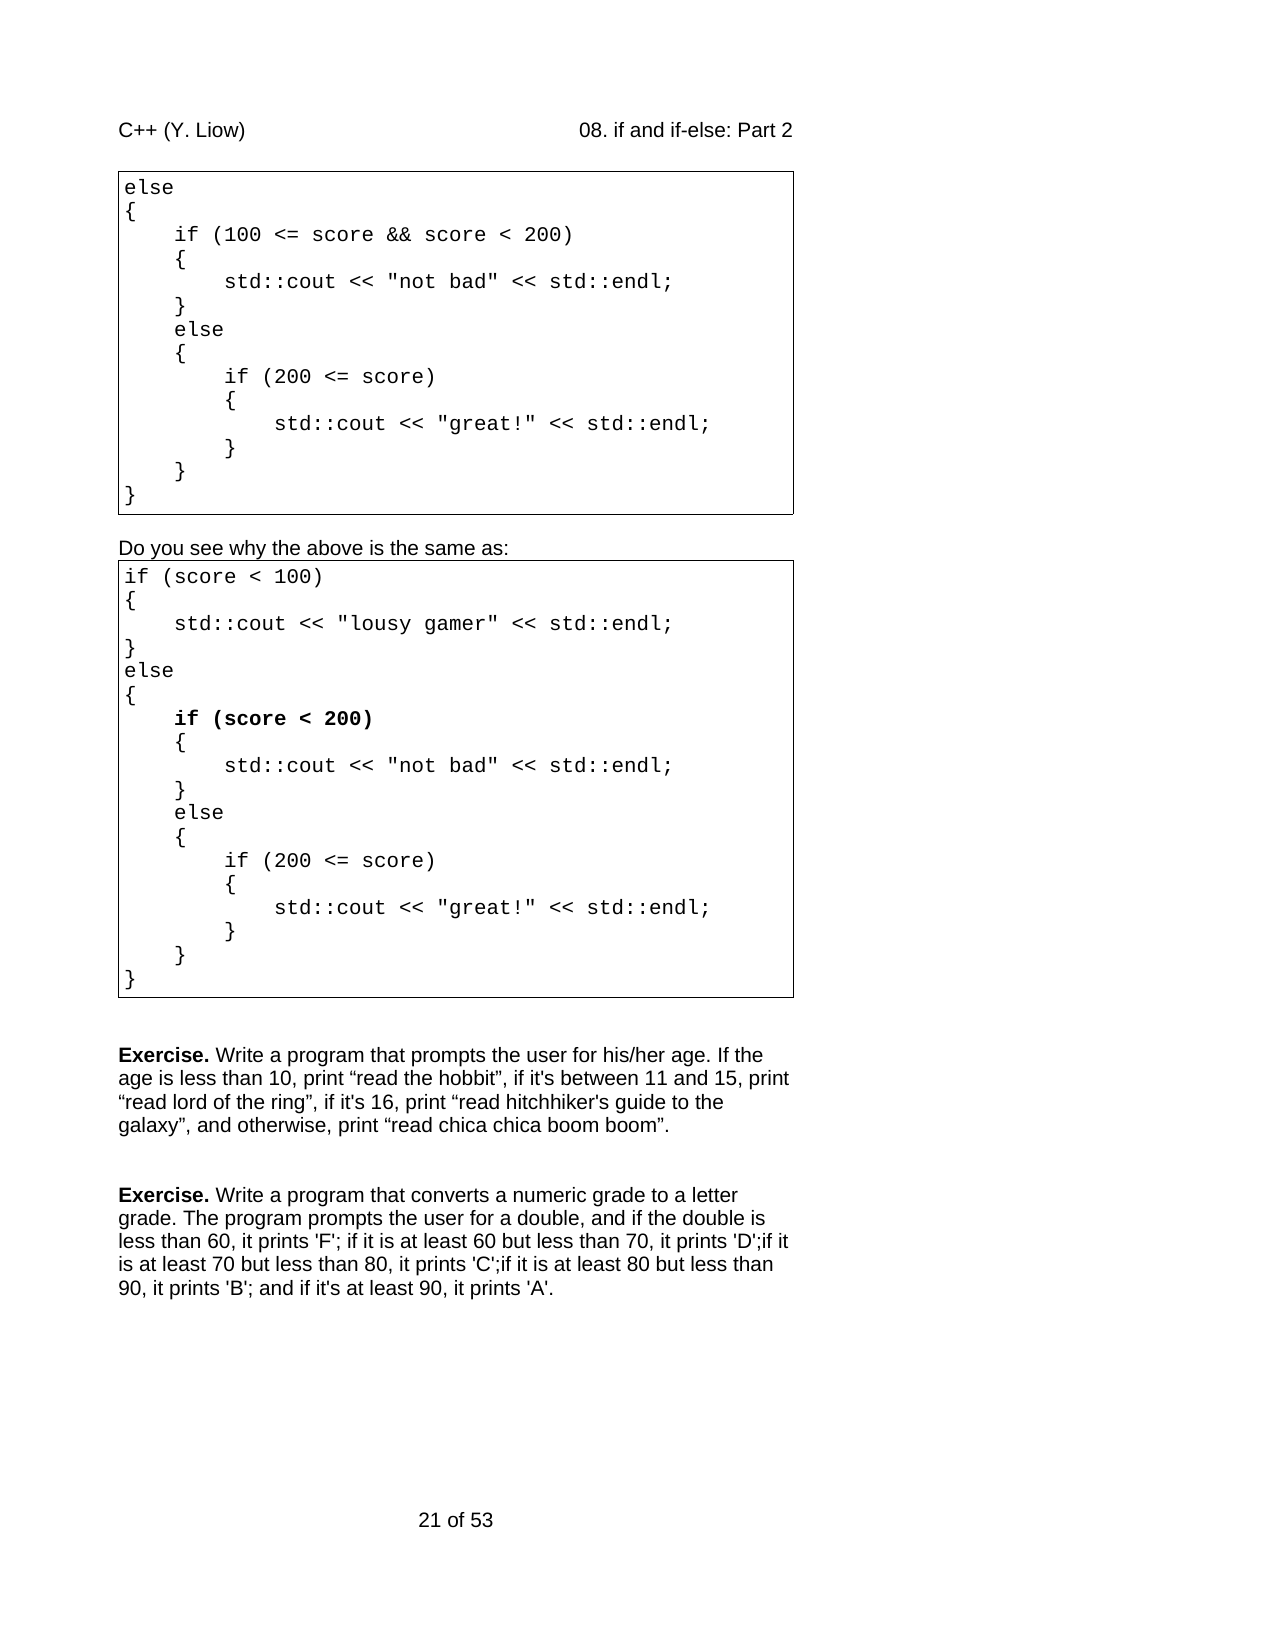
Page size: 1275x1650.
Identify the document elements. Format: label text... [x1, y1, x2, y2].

table_header else { if (100 <= score && score < 200) { std::cout << "not bad" << std::endl; } else { if (200 <= score) { std::cout << "great!" << std::endl; } } } [119, 172, 793, 513]
text Exercise. Write a program that prompts the user for his/her age. If the age is less than 10, print “read the hobbit”, if it's between 11 and 15, print “read lord of the ring”, if it's 16, print “read hitchhiker's guide to the galaxy”, and otherwise, print “read chica chica boom boom”. [118, 1044, 793, 1137]
text Do you see why the above is the same as: [118, 537, 793, 560]
table_header if (score < 100) { std::cout << "lousy gamer" << std::endl; } else { if (score < 200) { std::cout << "not bad" << std::endl; } else { if (200 <= score) { std::cout << "great!" << std::endl; } } } [119, 561, 793, 997]
text Exercise. Write a program that converts a numeric grade to a letter grade. The program prompts the user for a double, and if the double is less than 60, it prints 'F'; if it is at least 60 but less than 70, it prints 'D';if it is at least 70 but less than 80, it prints 'C';if it is at least 80 but less than 90, it prints 'B'; and if it's at least 90, it prints 'A'. [118, 1183, 793, 1299]
